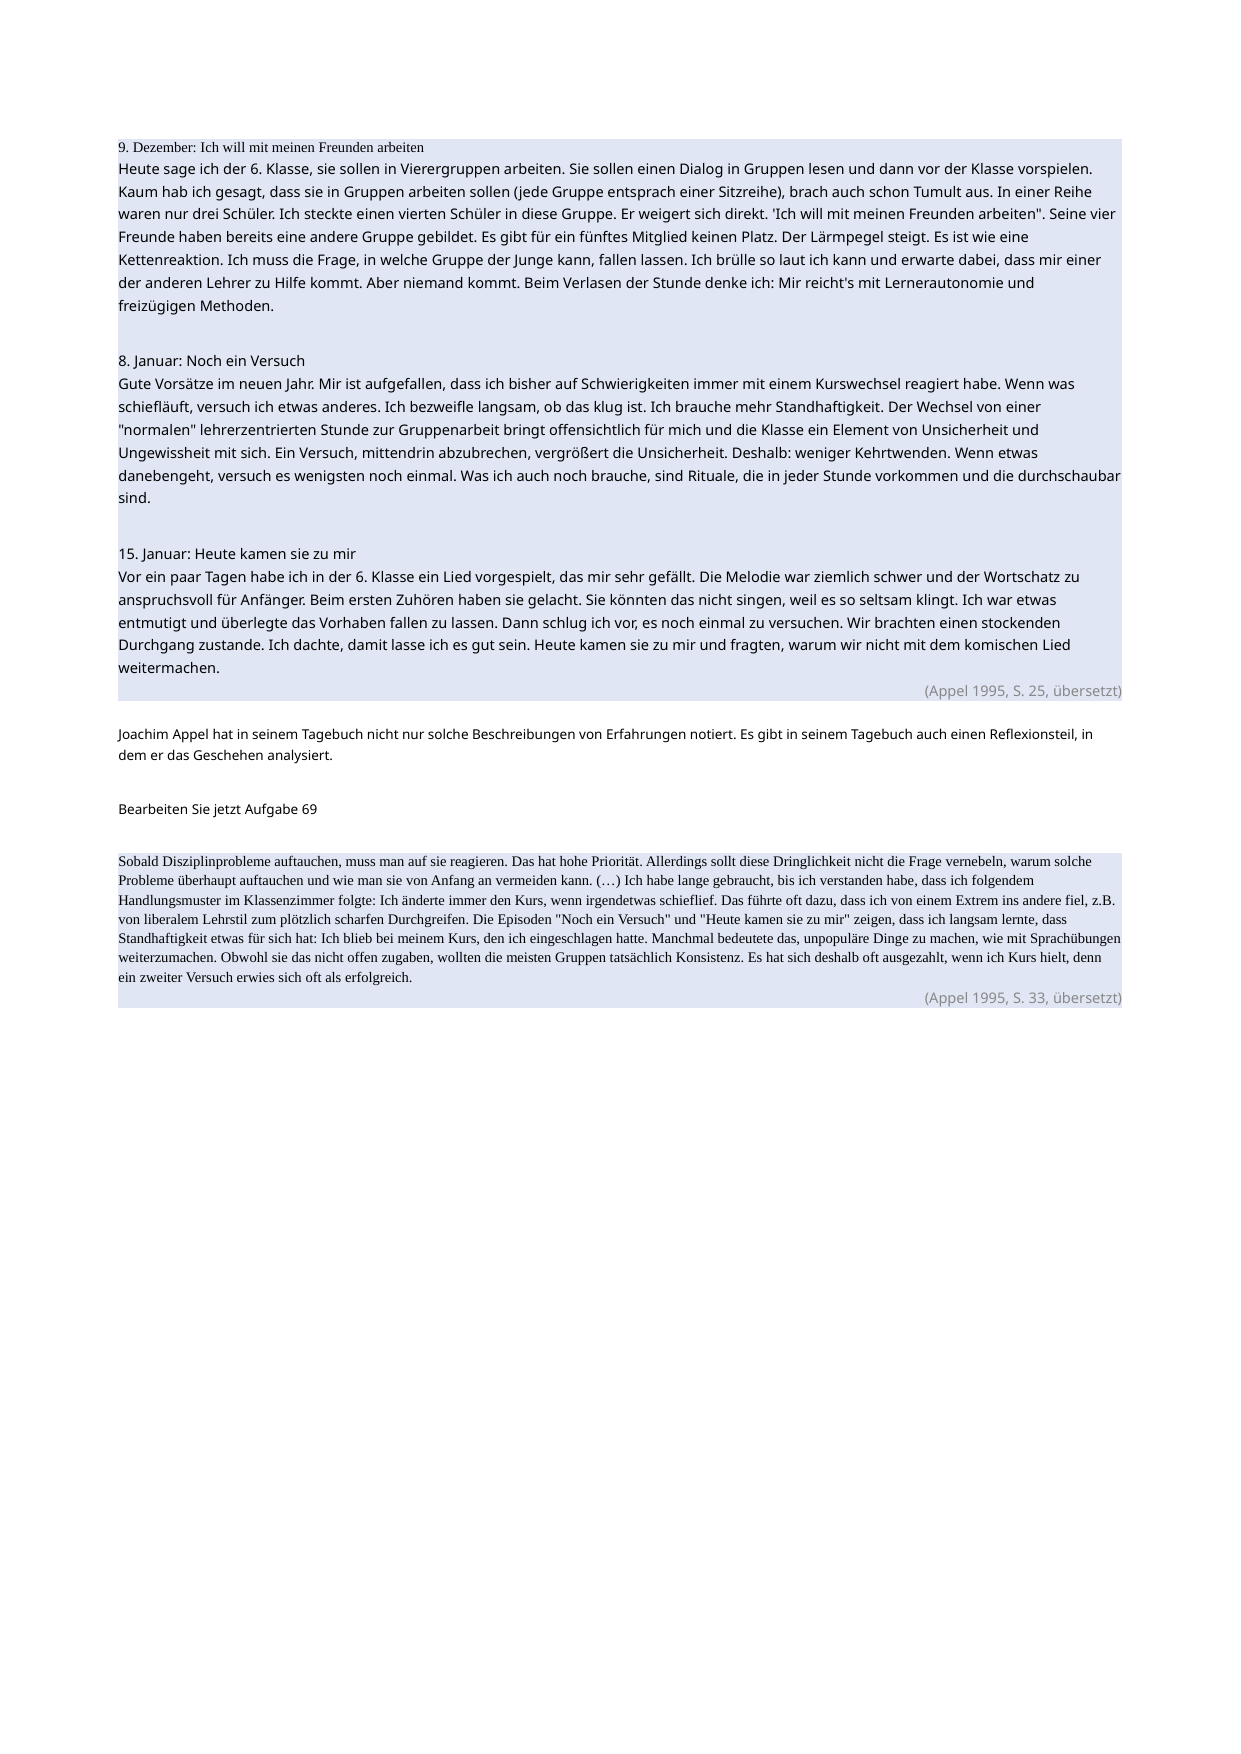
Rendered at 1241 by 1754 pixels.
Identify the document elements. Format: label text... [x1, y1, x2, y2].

text Sobald Disziplinprobleme auftauchen, muss man auf sie reagieren. Das hat hohe Priorität. Allerdings sollt diese Dringlichkeit nicht die Frage vernebeln, warum solche Probleme überhaupt auftauchen und wie man sie von Anfang an vermeiden kann. (…) Ich habe lange gebraucht, bis ich verstanden habe, dass ich folgendem Handlungsmuster im Klassenzimmer folgte: Ich änderte immer den Kurs, wenn irgendetwas schieflief. Das führte oft dazu, dass ich von einem Extrem ins andere fiel, z.B. von liberalem Lehrstil zum plötzlich scharfen Durchgreifen. Die Episoden "Noch ein Versuch" und "Heute kamen sie zu mir" zeigen, dass ich langsam lernte, dass Standhaftigkeit etwas für sich hat: Ich blieb bei meinem Kurs, den ich eingeschlagen hatte. Manchmal bedeutete das, unpopuläre Dinge zu machen, wie mit Sprachübungen weiterzumachen. Obwohl sie das nicht offen zugaben, wollten die meisten Gruppen tatsächlich Konsistenz. Es hat sich deshalb oft ausgezahlt, wenn ich Kurs hielt, denn ein zweiter Versuch erwies sich oft als erfolgreich. [118, 853, 1122, 985]
text Vor ein paar Tagen habe ich in der 6. Klasse ein Lied vorgespielt, das mir sehr gefällt. Die Melodie war ziemlich schwer und der Wortschatz zu anspruchsvoll für Anfänger. Beim ersten Zuhören haben sie gelacht. Sie könnten das nicht singen, weil es so seltsam klingt. Ich war etwas entmutigt und überlegte das Vorhaben fallen zu lassen. Dann schlug ich vor, es noch einmal zu versuchen. Wir brachten einen stockenden Durchgang zustande. Ich dachte, damit lasse ich es gut sein. Heute kamen sie zu mir und fragten, warum wir nicht mit dem komischen Lied weitermachen. [118, 567, 1122, 678]
text Bearbeiten Sie jetzt Aufgabe 69 [118, 800, 1122, 818]
text (Appel 1995, S. 33, übersetzt) [118, 988, 1122, 1008]
text 9. Dezember: Ich will mit meinen Freunden arbeiten [118, 139, 1122, 156]
text Heute sage ich der 6. Klasse, sie sollen in Vierergruppen arbeiten. Sie sollen einen Dialog in Gruppen lesen und dann vor der Klasse vorspielen. Kaum hab ich gesagt, dass sie in Gruppen arbeiten sollen (jede Gruppe entsprach einer Sitzreihe), brach auch schon Tumult aus. In einer Reihe waren nur drei Schüler. Ich steckte einen vierten Schüler in diese Gruppe. Er weigert sich direkt. 'Ich will mit meinen Freunden arbeiten". Seine vier Freunde haben bereits eine andere Gruppe gebildet. Es gibt für ein fünftes Mitglied keinen Platz. Der Lärmpegel steigt. Es ist wie eine Kettenreaktion. Ich muss die Frage, in welche Gruppe der Junge kann, fallen lassen. Ich brülle so laut ich kann und erwarte dabei, dass mir einer der anderen Lehrer zu Hilfe kommt. Aber niemand kommt. Beim Verlasen der Stunde denke ich: Mir reicht's mit Lernerautonomie und freizügigen Methoden. [118, 158, 1122, 315]
text (Appel 1995, S. 25, übersetzt) [118, 681, 1122, 701]
text Joachim Appel hat in seinem Tagebuch nicht nur solche Beschreibungen von Erfahrungen notiert. Es gibt in seinem Tagebuch auch einen Reflexionsteil, in dem er das Geschehen analysiert. [118, 725, 1122, 764]
text 15. Januar: Heute kamen sie zu mir [118, 544, 1122, 564]
text 8. Januar: Noch ein Versuch [118, 351, 1122, 371]
text Gute Vorsätze im neuen Jahr. Mir ist aufgefallen, dass ich bisher auf Schwierigkeiten immer mit einem Kurswechsel reagiert habe. Wenn was schiefläuft, versuch ich etwas anderes. Ich bezweifle langsam, ob das klug ist. Ich brauche mehr Standhaftigkeit. Der Wechsel von einer "normalen" lehrerzentrierten Stunde zur Gruppenarbeit bringt offensichtlich für mich und die Klasse ein Element von Unsicherheit und Ungewissheit mit sich. Ein Versuch, mittendrin abzubrechen, vergrößert die Unsicherheit. Deshalb: weniger Kehrtwenden. Wenn etwas danebengeht, versuch es wenigsten noch einmal. Was ich auch noch brauche, sind Rituale, die in jeder Stunde vorkommen und die durchschaubar sind. [118, 374, 1122, 508]
